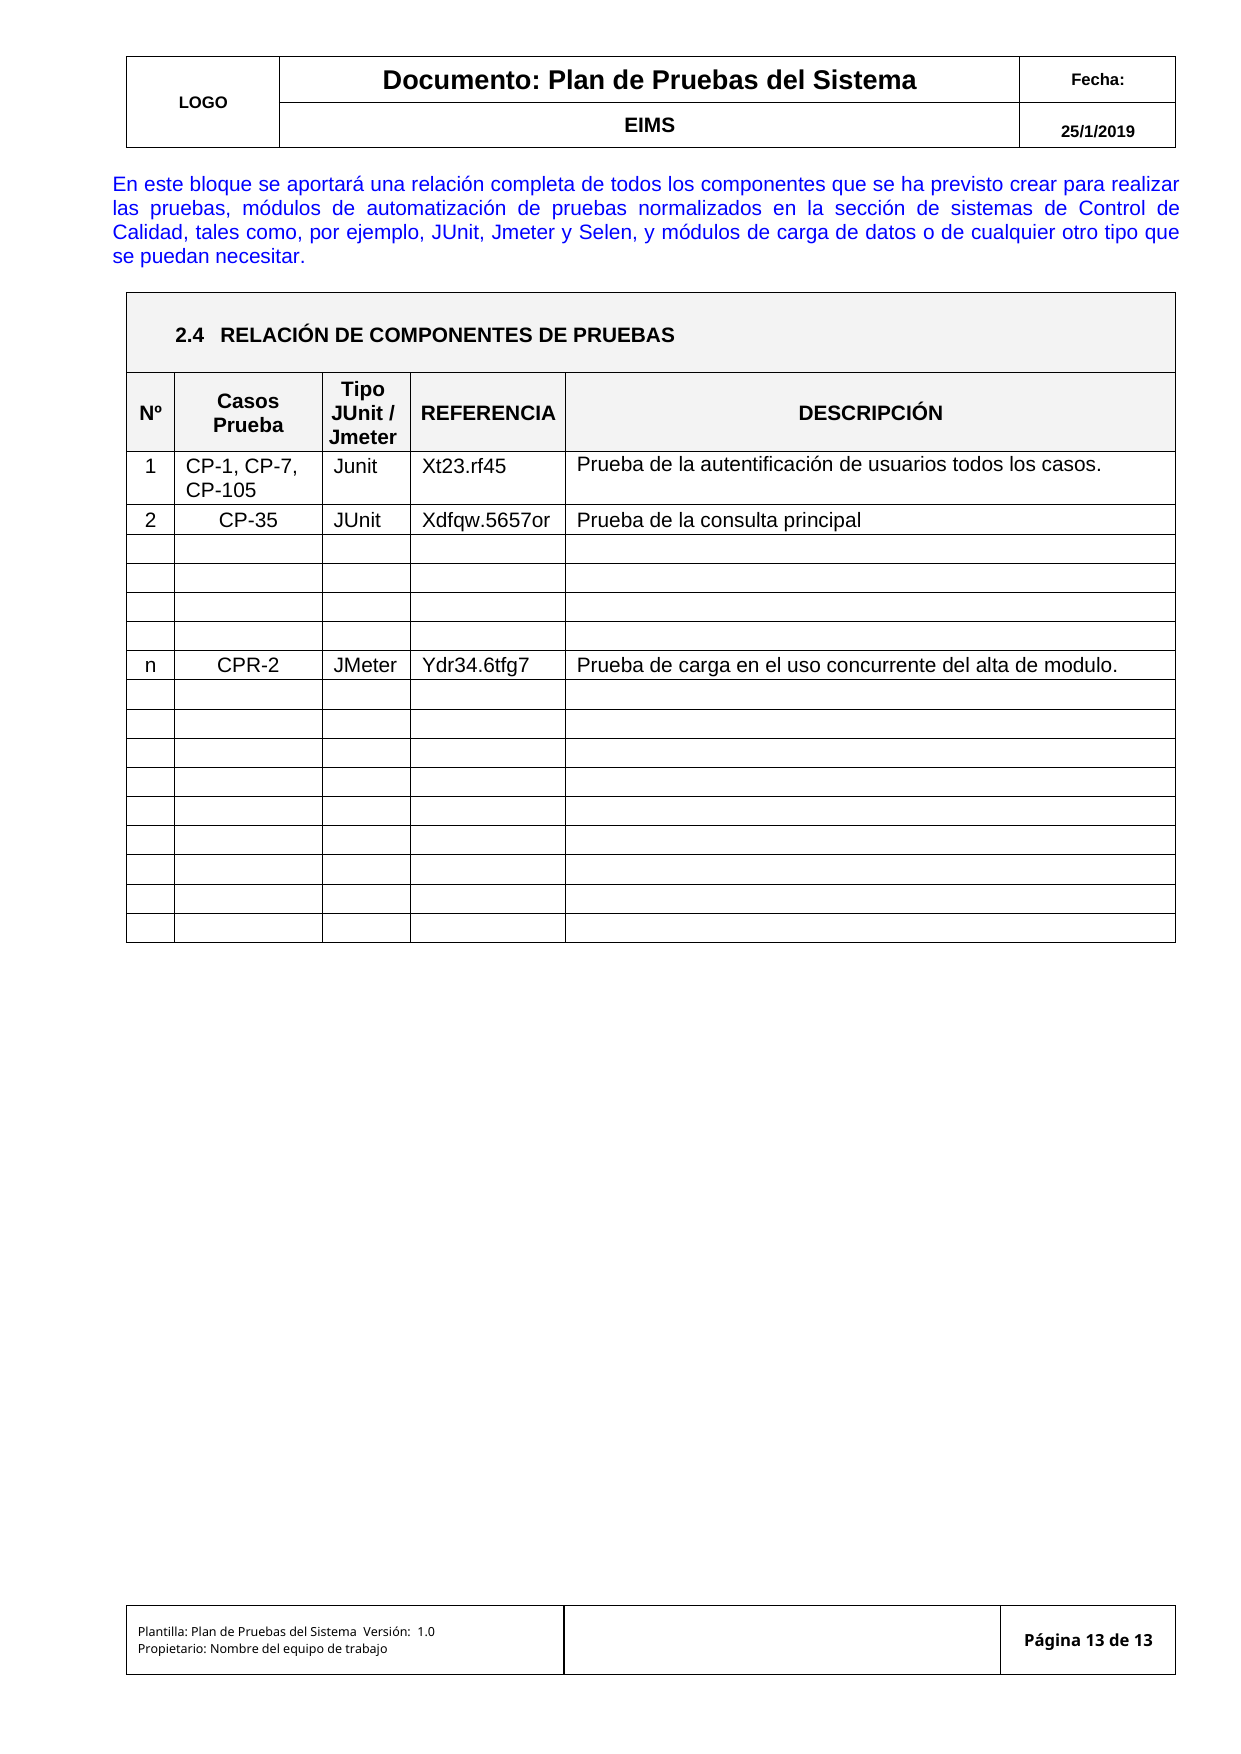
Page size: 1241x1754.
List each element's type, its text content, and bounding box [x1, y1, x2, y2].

table_cell CPR-2 [175, 651, 322, 679]
table_cell [323, 535, 410, 563]
table_cell [566, 622, 1175, 650]
table_cell [127, 914, 174, 942]
table_cell [411, 914, 565, 942]
table_cell [127, 564, 174, 592]
table_cell [566, 680, 1175, 708]
table_cell [411, 855, 565, 883]
table_cell [175, 564, 322, 592]
table_cell [411, 593, 565, 621]
table_cell [323, 855, 410, 883]
table_cell [323, 739, 410, 767]
table_cell [175, 826, 322, 854]
table_cell [127, 680, 174, 708]
table_cell [175, 768, 322, 796]
table_cell [411, 535, 565, 563]
table_cell [323, 768, 410, 796]
table_cell [127, 622, 174, 650]
table_cell [323, 680, 410, 708]
table_cell Ydr34.6tfg7 [411, 651, 565, 679]
table_cell DESCRIPCIÓN [566, 373, 1175, 451]
table_cell Prueba de la autentificación de usuarios todos los casos. [566, 452, 1175, 504]
table_cell JMeter [323, 651, 410, 679]
table_cell [175, 680, 322, 708]
table_cell [127, 593, 174, 621]
table_cell [566, 855, 1175, 883]
table_cell 1 [127, 452, 174, 504]
table_cell [566, 739, 1175, 767]
table_cell [411, 680, 565, 708]
table_cell [411, 564, 565, 592]
table_cell 2 [127, 505, 174, 533]
table_cell [566, 914, 1175, 942]
table_cell [323, 826, 410, 854]
table_header RELACIÓN DE COMPONENTES DE PRUEBAS [127, 293, 1175, 372]
table_cell [566, 564, 1175, 592]
table_cell [323, 710, 410, 738]
table_cell [411, 739, 565, 767]
table_cell [411, 826, 565, 854]
table_cell [323, 564, 410, 592]
table_cell [175, 885, 322, 913]
table_cell [323, 622, 410, 650]
table_cell [411, 710, 565, 738]
table_cell [323, 885, 410, 913]
table_cell [175, 914, 322, 942]
table_cell Tipo JUnit / Jmeter [323, 373, 410, 451]
table_cell [127, 826, 174, 854]
table_cell CP-1, CP-7, CP-105 [175, 452, 322, 504]
table_cell [411, 885, 565, 913]
table_cell [127, 768, 174, 796]
table_cell [411, 797, 565, 825]
table_cell [127, 710, 174, 738]
table_cell Prueba de carga en el uso concurrente del alta de modulo. [566, 651, 1175, 679]
table_cell [175, 739, 322, 767]
table_cell [566, 885, 1175, 913]
table_cell [566, 593, 1175, 621]
table_cell [323, 797, 410, 825]
text En este bloque se aportará una relación completa de todos los componentes que se ha previsto crear para realizar las pruebas, módulos de automatización de pruebas normalizados en la sección de sistemas de Control de Calidad, tales como, por ejemplo, JUnit, Jmeter y Selen, y módulos de carga de datos o de cualquier otro tipo que se puedan necesitar. [112, 172, 1181, 268]
table_cell Xdfqw.5657or [411, 505, 565, 533]
table_cell [566, 826, 1175, 854]
table_cell [127, 797, 174, 825]
table_cell REFERENCIA [411, 373, 565, 451]
table_cell [175, 797, 322, 825]
table_cell n [127, 651, 174, 679]
table_cell [566, 710, 1175, 738]
table_cell [175, 593, 322, 621]
table_cell [566, 768, 1175, 796]
table_cell [127, 739, 174, 767]
table_cell [175, 710, 322, 738]
table_cell [127, 855, 174, 883]
table_cell [566, 535, 1175, 563]
table_cell [175, 535, 322, 563]
table_cell Junit [323, 452, 410, 504]
table_cell [566, 797, 1175, 825]
table_cell Xt23.rf45 [411, 452, 565, 504]
table_cell [175, 855, 322, 883]
table_cell [175, 622, 322, 650]
table_cell JUnit [323, 505, 410, 533]
table_cell [411, 622, 565, 650]
table_cell Prueba de la consulta principal [566, 505, 1175, 533]
table_cell CP-35 [175, 505, 322, 533]
table_cell Casos Prueba [175, 373, 322, 451]
table_cell [127, 885, 174, 913]
table_cell [323, 914, 410, 942]
table_cell Nº [127, 373, 174, 451]
table_cell [127, 535, 174, 563]
table_cell [323, 593, 410, 621]
table_cell [411, 768, 565, 796]
